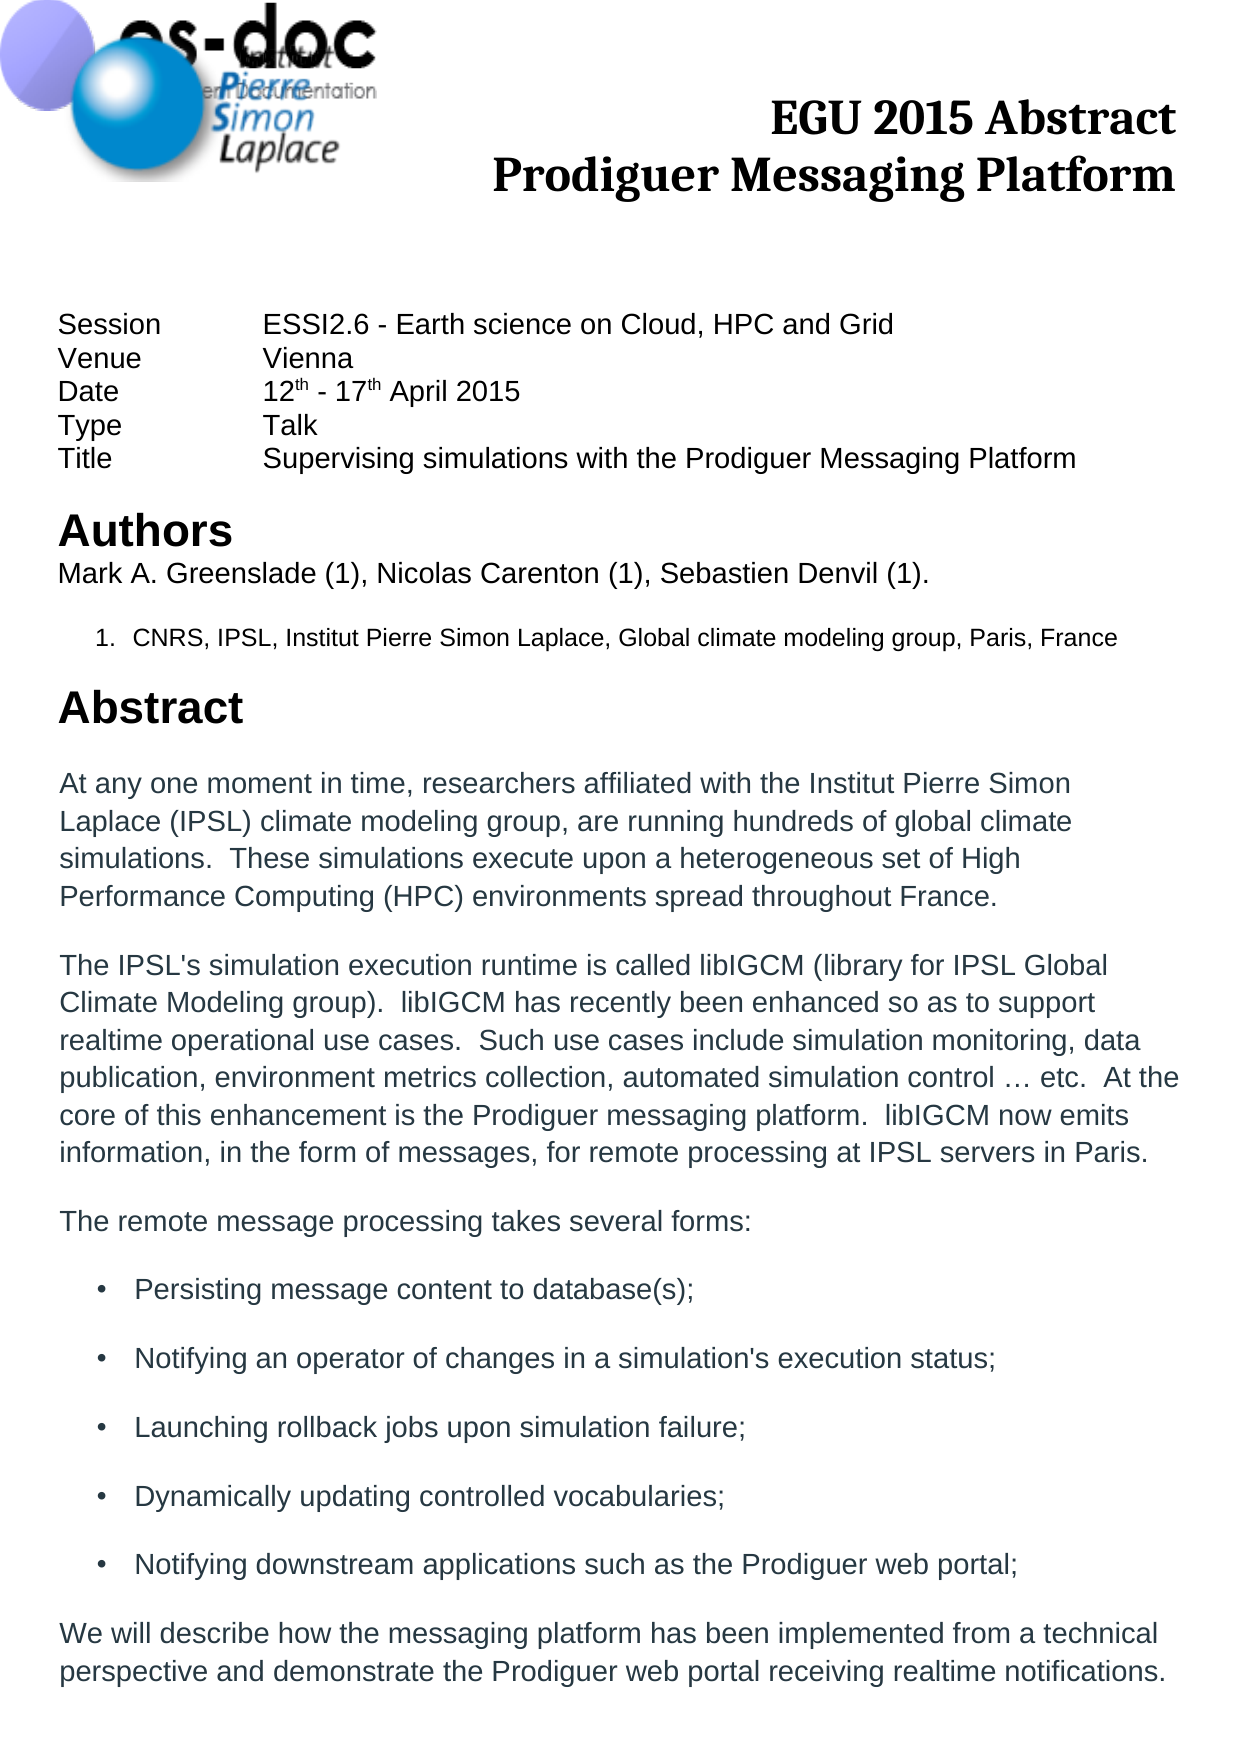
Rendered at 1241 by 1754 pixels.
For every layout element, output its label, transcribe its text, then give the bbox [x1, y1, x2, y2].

table_header Session [46, 307, 251, 341]
text The IPSL's simulation execution runtime is called libIGCM (library for IPSL Global Climate Modeling group). libIGCM has recently been enhanced so as to support realtime operational use cases. Such use cases include simulation monitoring, data publication, environment metrics collection, automated simulation control … etc. At the core of this enhancement is the Prodiguer messaging platform. libIGCM now emits information, in the form of messages, for remote processing at IPSL servers in Paris. [59, 943, 1182, 1168]
table_cell Authors [46, 504, 1184, 556]
list Notifying an operator of changes in a simulation's execution status; [97, 1337, 1182, 1375]
table_cell [46, 652, 1184, 681]
list Notifying downstream applications such as the Prodiguer web portal; [97, 1543, 1182, 1581]
table_cell [46, 475, 1184, 503]
list Dynamically updating controlled vocabularies; [97, 1475, 1182, 1512]
text We will describe how the messaging platform has been implemented from a technical perspective and demonstrate the Prodiguer web portal receiving realtime notifications. [59, 1612, 1182, 1687]
list Launching rollback jobs upon simulation failure; [97, 1406, 1182, 1443]
table_cell Abstract [46, 681, 1184, 733]
table_cell [46, 590, 310, 623]
table_cell Type [46, 408, 251, 441]
picture [0, 0, 377, 182]
table_cell 12th - 17th April 2015 [251, 374, 1184, 408]
text At any one moment in time, researchers affiliated with the Institut Pierre Simon Laplace (IPSL) climate modeling group, are running hundreds of global climate simulations. These simulations execute upon a heterogeneous set of High Performance Computing (HPC) environments spread throughout France. [59, 762, 1182, 912]
text The remote message processing takes several forms: [59, 1200, 1182, 1237]
list Persisting message content to database(s); [97, 1268, 1182, 1306]
table_cell Mark A. Greenslade (1), Nicolas Carenton (1), Sebastien Denvil (1). [46, 556, 1184, 590]
table_cell Supervising simulations with the Prodiguer Messaging Platform [251, 441, 1184, 475]
table_cell CNRS, IPSL, Institut Pierre Simon Laplace, Global climate modeling group, Paris, France [46, 623, 1184, 652]
table_cell [310, 590, 1184, 623]
table_cell Venue [46, 341, 251, 374]
table_cell Date [46, 374, 251, 408]
table_cell Vienna [251, 341, 1184, 374]
table_header ESSI2.6 - Earth science on Cloud, HPC and Grid [251, 307, 1184, 341]
table_cell Talk [251, 408, 1184, 441]
table_cell Title [46, 441, 251, 475]
table_cell [46, 734, 1184, 762]
